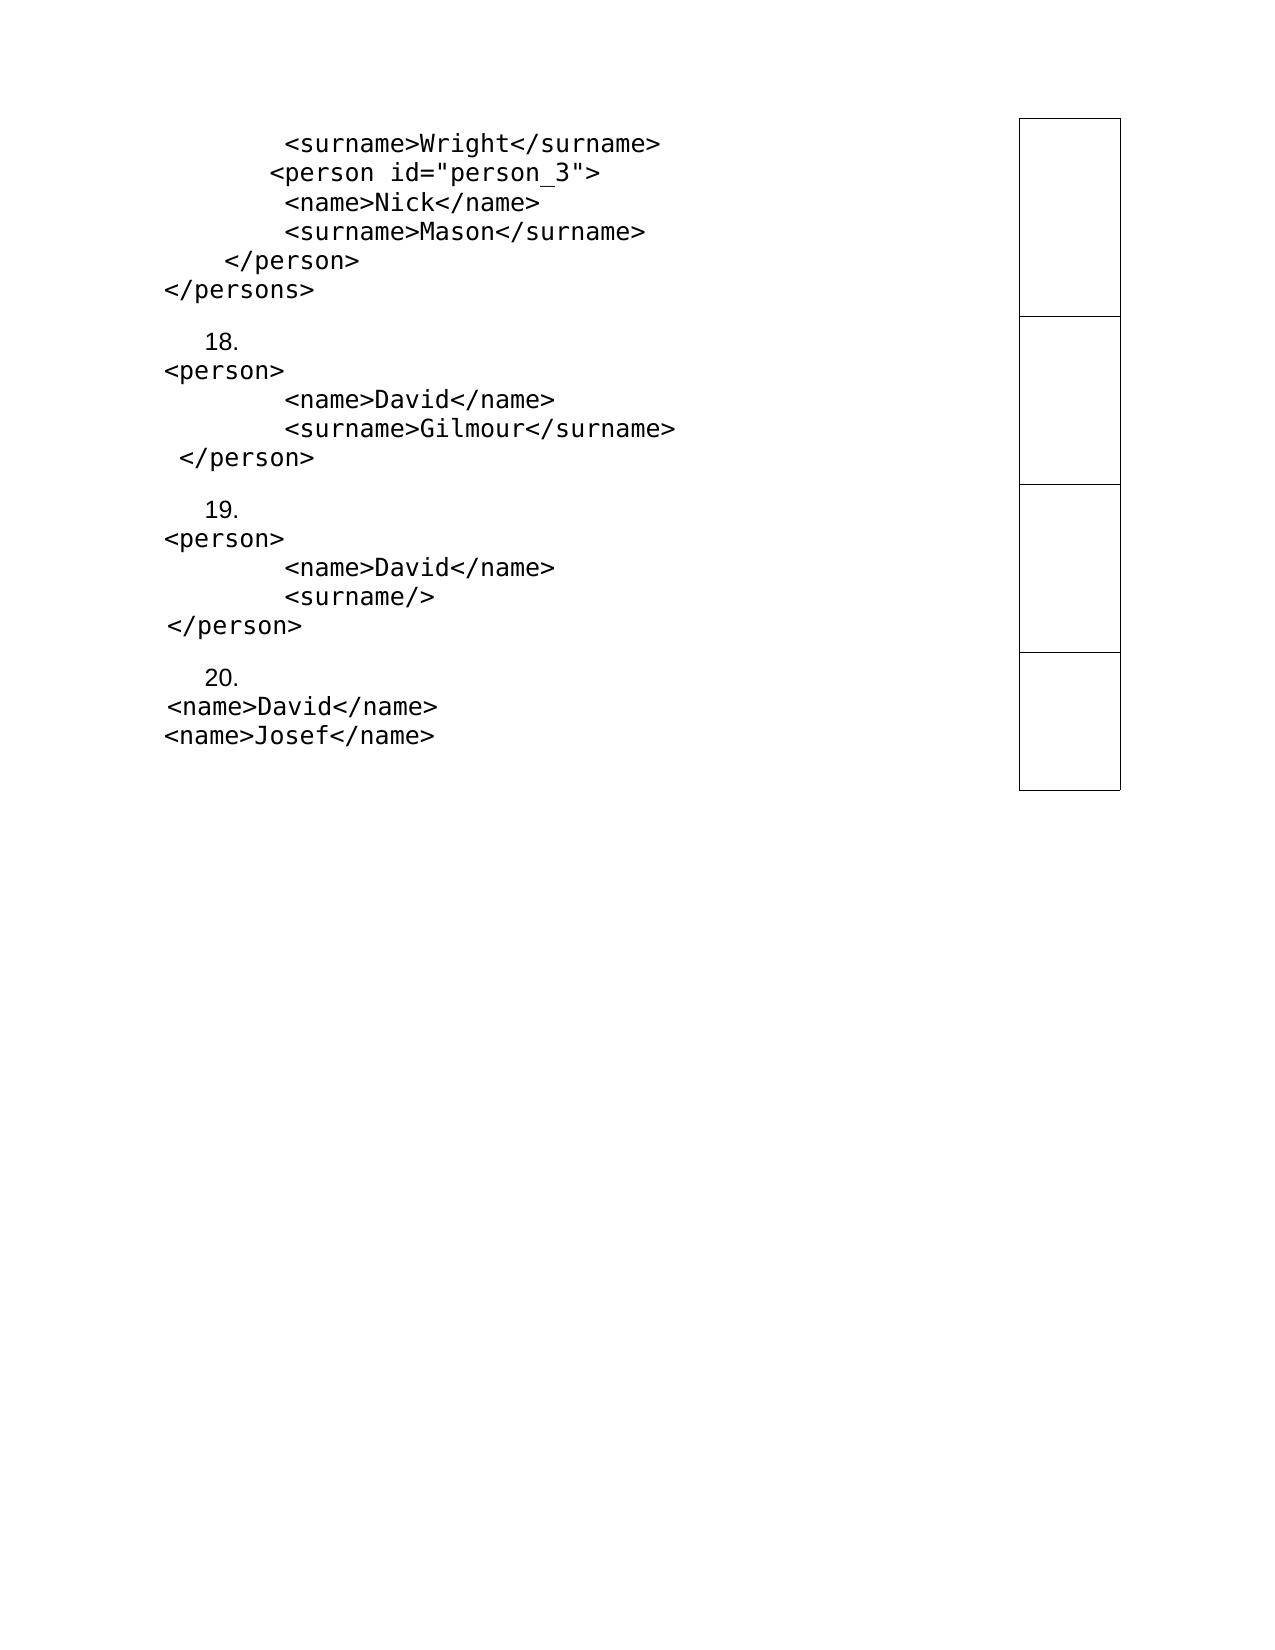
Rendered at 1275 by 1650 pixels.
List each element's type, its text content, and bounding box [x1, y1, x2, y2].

table_cell <name>David</name> <name>Josef</name> [156, 652, 1019, 790]
table_cell <person> <name>David</name> <surname/> </person> [156, 484, 1019, 652]
table_cell [1020, 485, 1120, 652]
table_cell <person> <name>David</name> <surname>Gilmour</surname> </person> [156, 316, 1019, 484]
table_cell [1020, 119, 1120, 316]
table_cell <surname>Wright</surname> <person id="person_3"> <name>Nick</name> <surname>Mason</surname> </person> </persons> [156, 118, 1019, 316]
table_cell [1020, 317, 1120, 484]
table_cell [1020, 653, 1120, 790]
